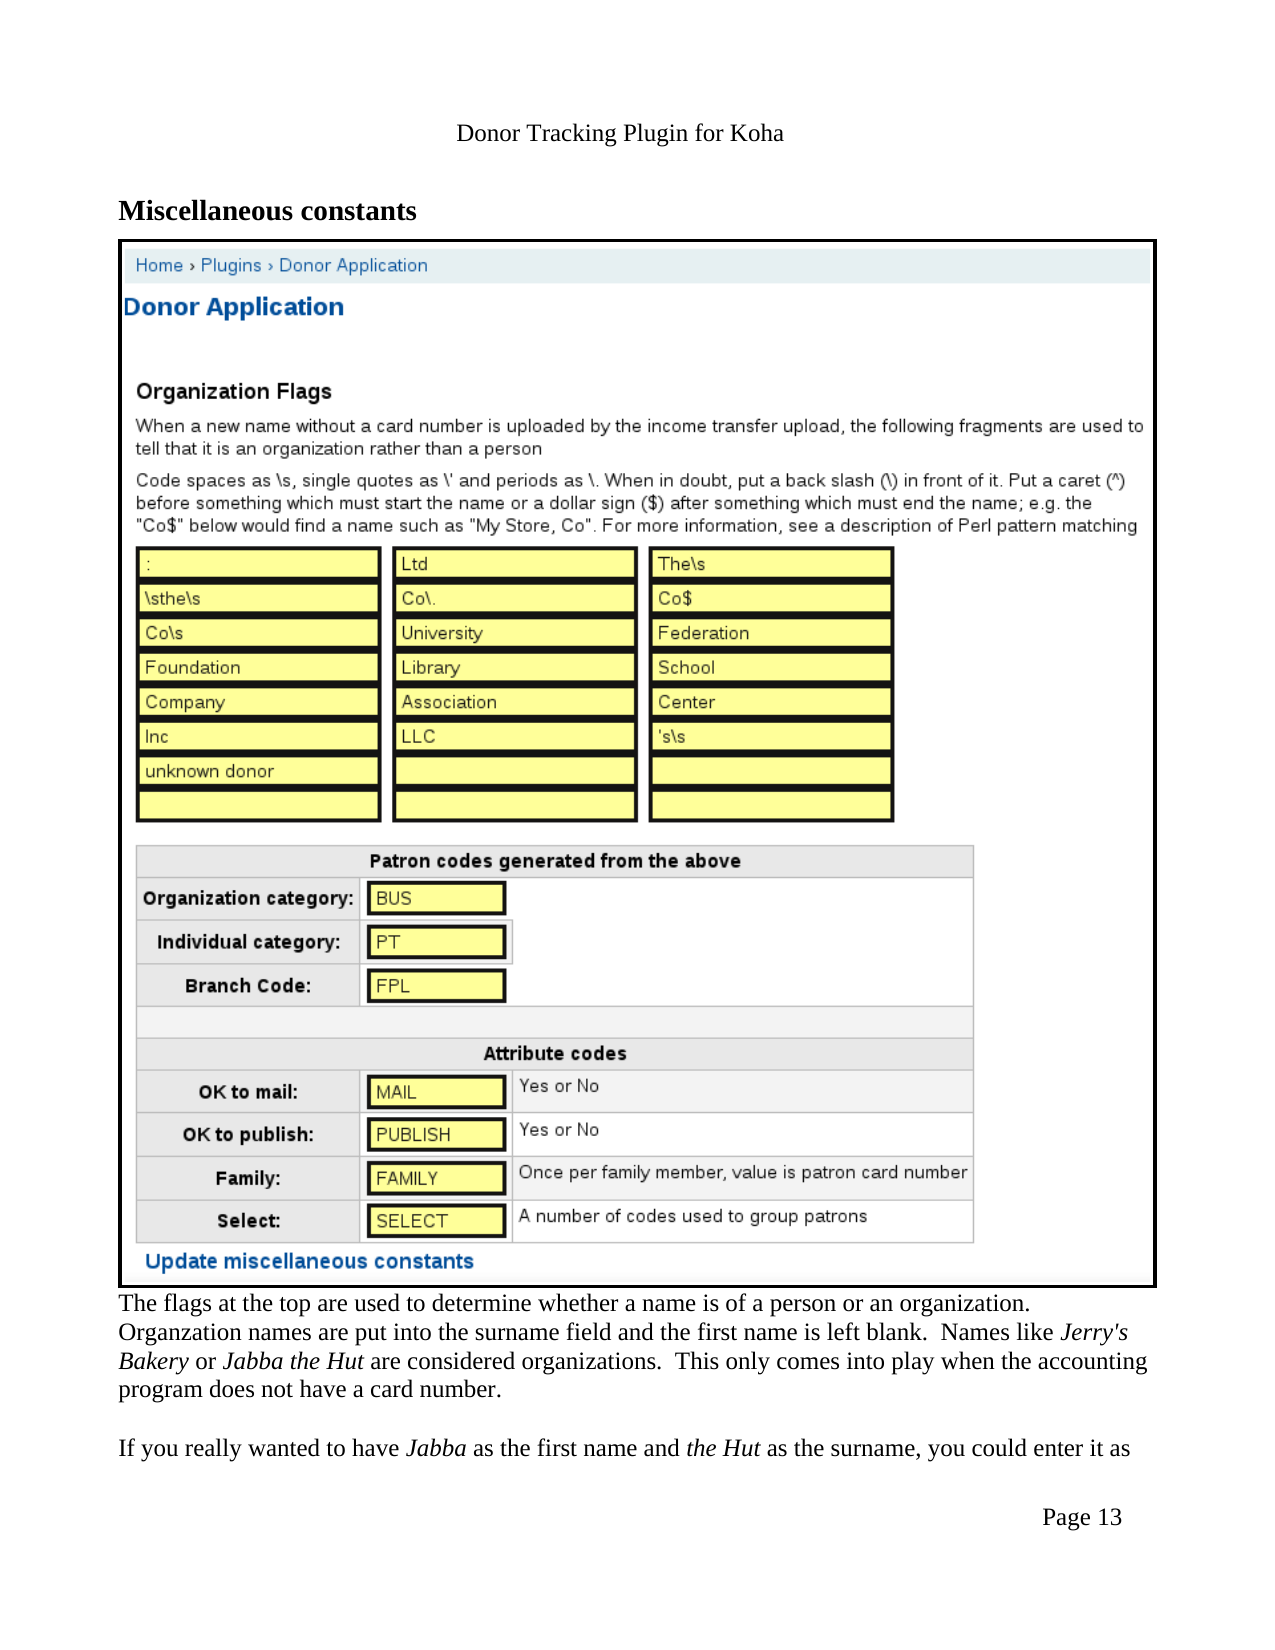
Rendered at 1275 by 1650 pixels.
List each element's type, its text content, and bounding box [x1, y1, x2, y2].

subtitle Miscellaneous constants [118, 193, 1157, 226]
text If you really wanted to have Jabba as the first name and the Hut as the surname, you could enter it as [118, 1433, 1157, 1461]
text The flags at the top are used to determine whether a name is of a person or an organization. Organzation names are put into the surname field and the first name is left blank. Names like Jerry's Bakery or Jabba the Hut are considered organizations. This only comes into play when the accounting program does not have a card number. [118, 1288, 1157, 1403]
text [122, 242, 1153, 1285]
picture [124, 245, 1151, 1282]
